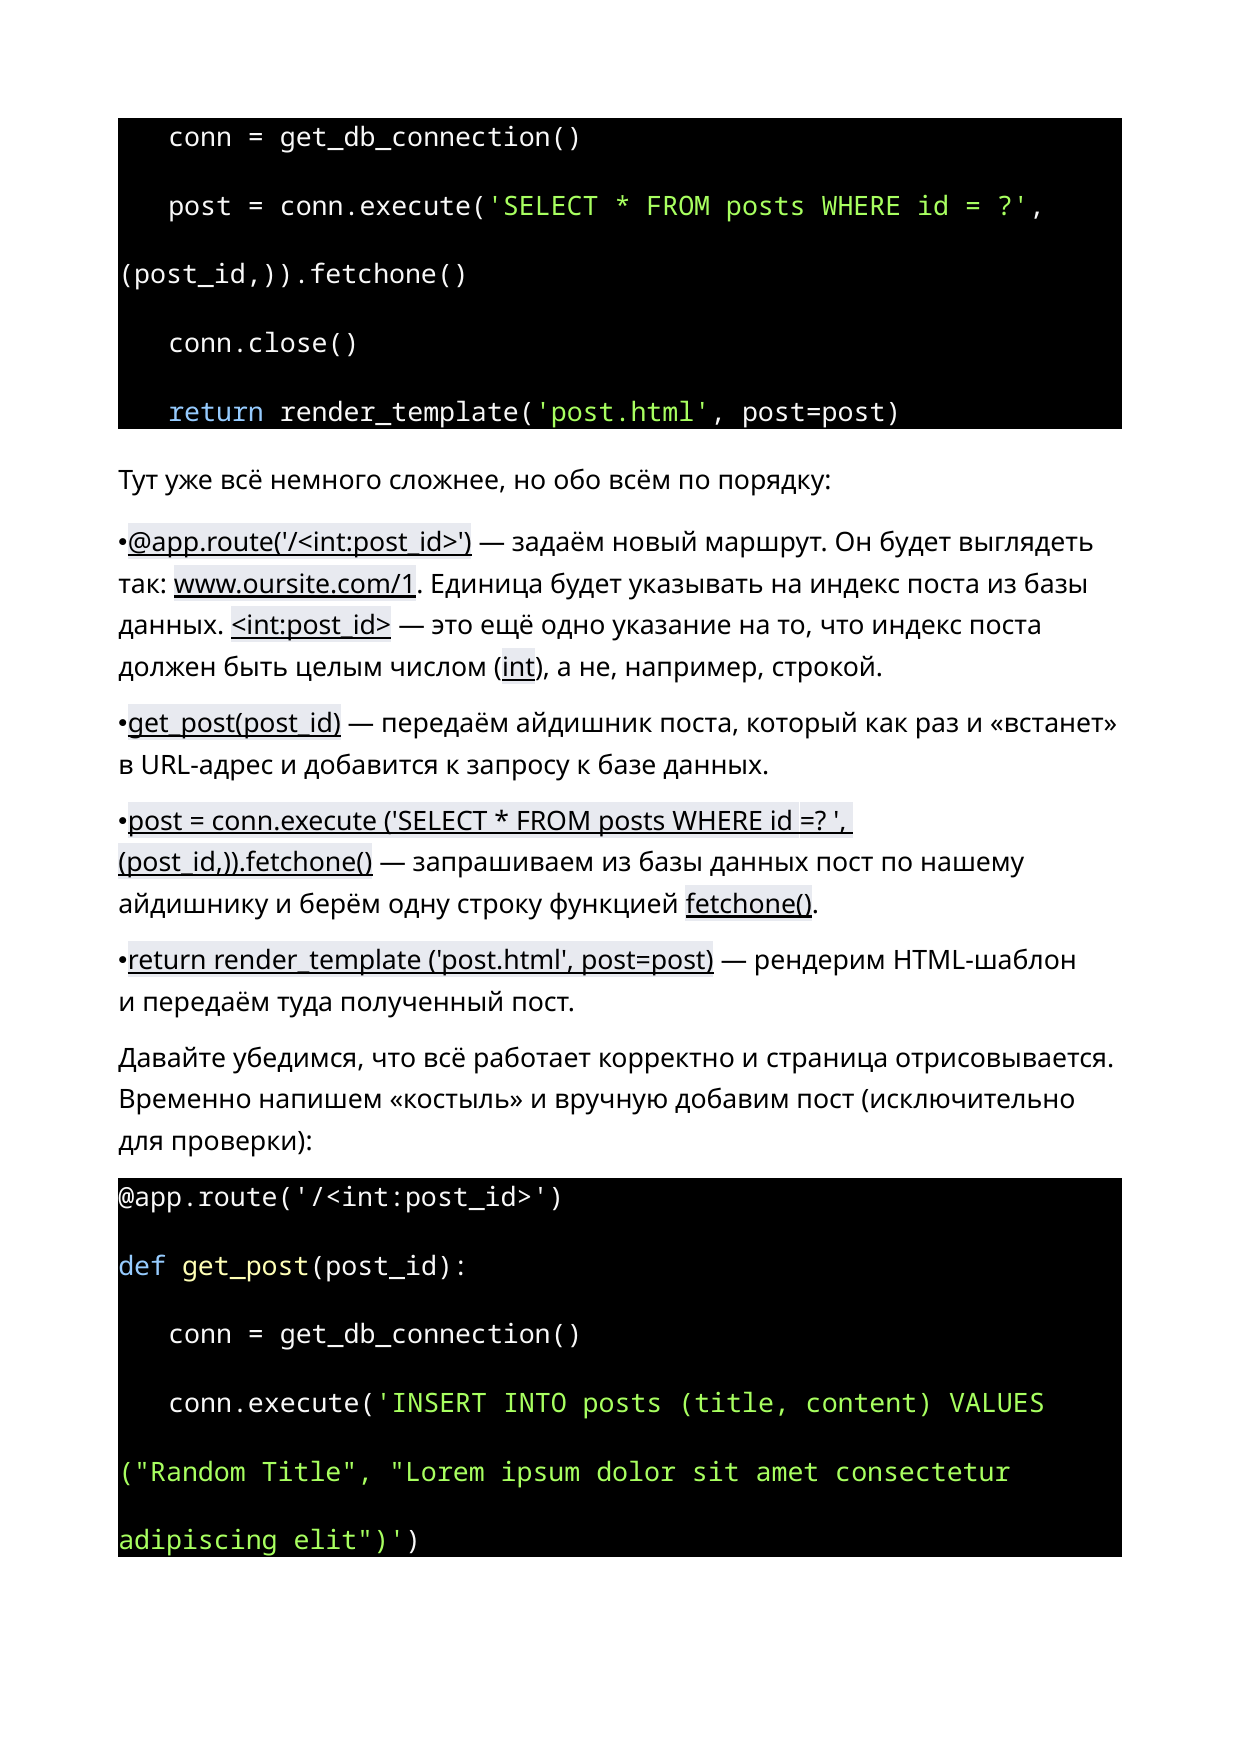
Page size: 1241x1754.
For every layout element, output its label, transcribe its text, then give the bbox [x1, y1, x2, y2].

text post = conn.execute('SELECT * FROM posts WHERE id = ?', (post_id,)).fetchone() [118, 187, 1122, 292]
text Давайте убедимся, что всё работает корректно и страница отрисовывается. Временно напишем «костыль» и вручную добавим пост (исключительно для проверки): [118, 1039, 1122, 1158]
list @app.route('/<int:post_id>') — задаём новый маршрут. Он будет выглядеть так: www.oursite.com/1. Единица будет указывать на индекс поста из базы данных. <int:post_id> — это ещё одно указание на то, что индекс поста должен быть целым числом (int), а не, например, строкой. [118, 523, 1122, 684]
text Тут уже всё немного сложнее, но обо всём по порядку: [118, 461, 1122, 497]
text conn = get_db_connection() [118, 1315, 1122, 1351]
list post = conn.execute ('SELECT * FROM posts WHERE id =? ', (post_id,)).fetchone() — запрашиваем из базы данных пост по нашему айдишнику и берём одну строку функцией fetchone(). [118, 802, 1122, 921]
list return render_template ('post.html', post=post) — рендерим HTML-шаблон и передаём туда полученный пост. [118, 941, 1122, 1019]
text conn.execute('INSERT INTO posts (title, content) VALUES ("Random Title", "Lorem ipsum dolor sit amet consectetur adipiscing elit")') [118, 1384, 1122, 1557]
text @app.route('/<int:post_id>') [118, 1178, 1122, 1214]
text return render_template('post.html', post=post) [118, 393, 1122, 429]
text conn = get_db_connection() [118, 118, 1122, 154]
text conn.close() [118, 324, 1122, 360]
list get_post(post_id) — передаём айдишник поста, который как раз и «встанет» в URL-адрес и добавится к запросу к базе данных. [118, 704, 1122, 782]
text def get_post(post_id): [118, 1247, 1122, 1283]
